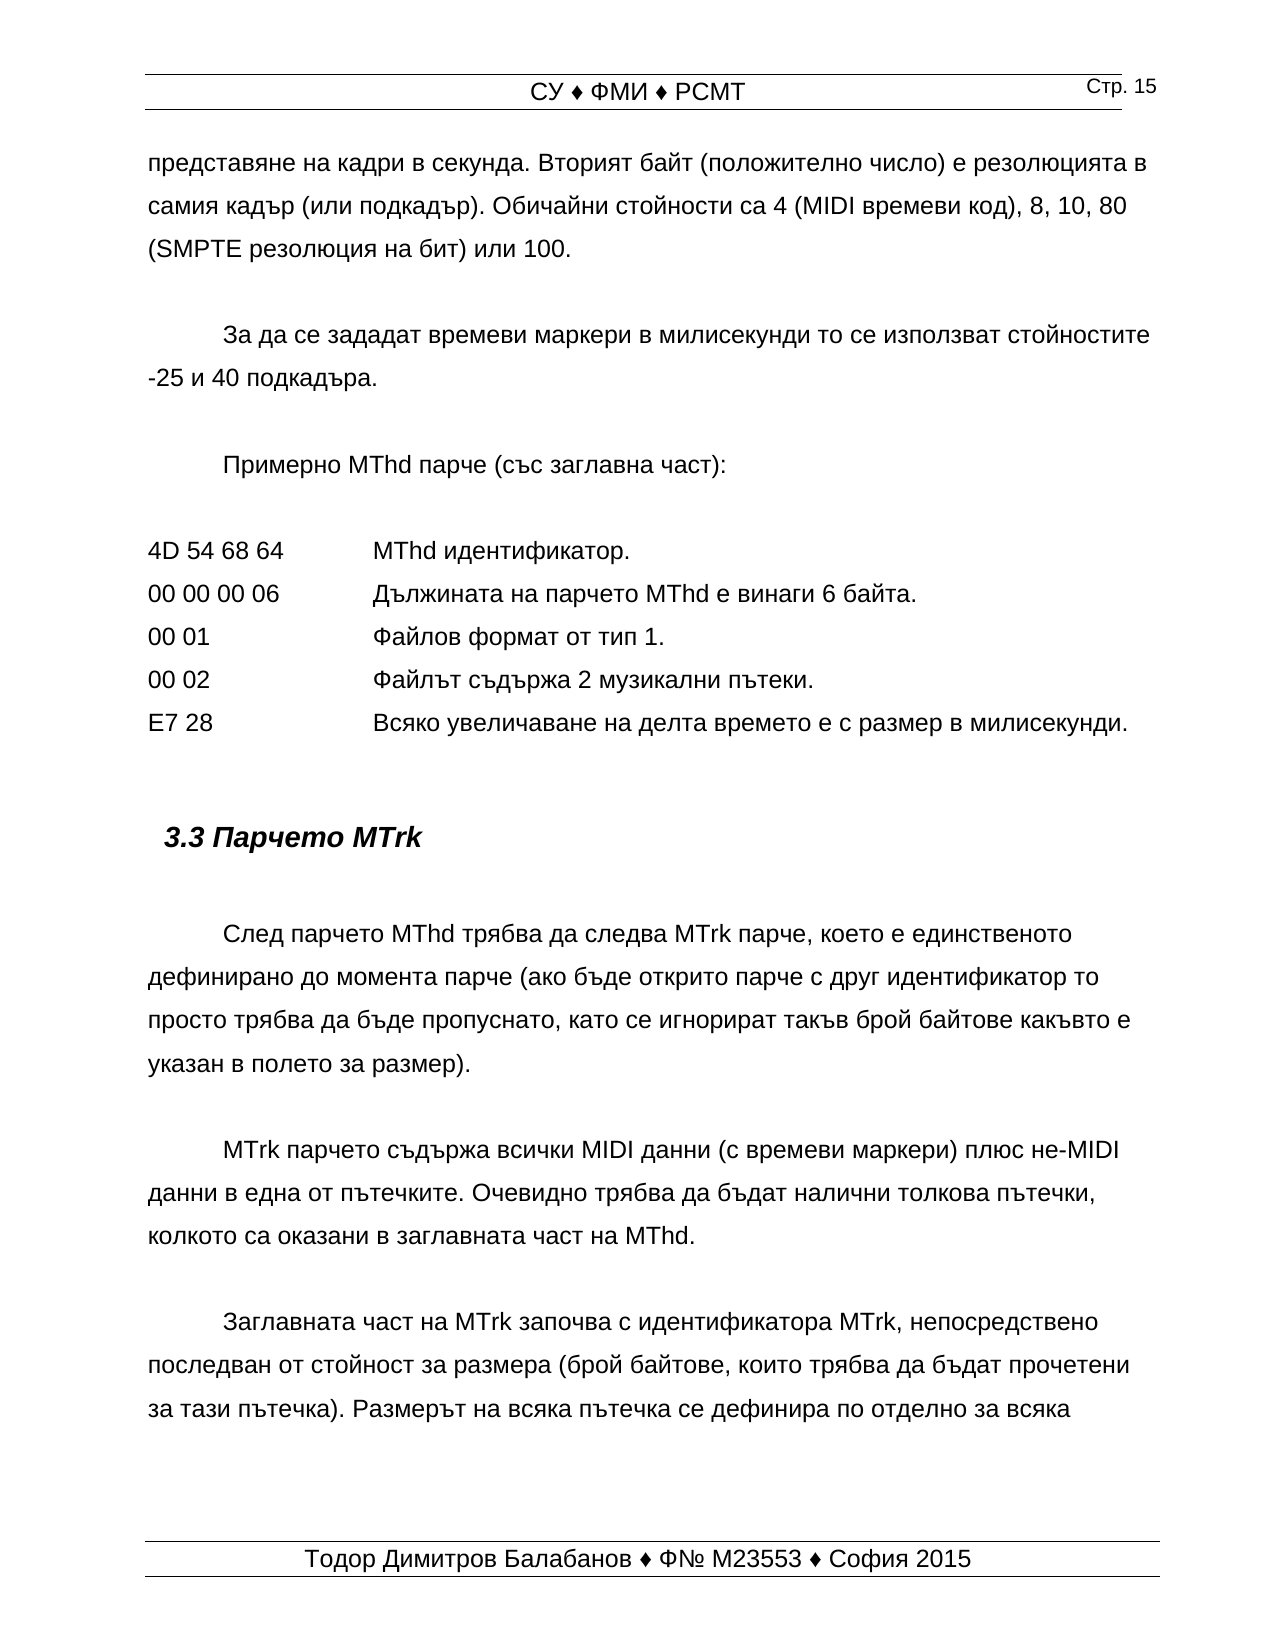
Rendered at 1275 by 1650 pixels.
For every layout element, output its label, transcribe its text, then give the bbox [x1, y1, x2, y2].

text MTrk парчето съдържа всички MIDI данни (с времеви маркери) плюс не-MIDI данни в една от пътечките. Очевидно трябва да бъдат налични толкова пътечки, колкото са оказани в заглавната част на MThd. [148, 1135, 1157, 1250]
text 00 02 Файлът съдържа 2 музикални пътеки. [148, 665, 1157, 694]
text представяне на кадри в секунда. Вторият байт (положително число) е резолюцията в самия кадър (или подкадър). Обичайни стойности са 4 (MIDI времеви код), 8, 10, 80 (SMPTE резолюция на бит) или 100. [148, 148, 1157, 263]
subtitle 3.3 Парчето MTrk [148, 819, 1157, 853]
text За да се зададат времеви маркери в милисекунди то се използват стойностите -25 и 40 подкадъра. [148, 320, 1157, 392]
text E7 28 Всяко увеличаване на делта времето е с размер в милисекунди. [148, 708, 1157, 737]
text След парчето MThd трябва да следва MTrk парче, което е единственото дефинирано до момента парче (ако бъде открито парче с друг идентификатор то просто трябва да бъде пропуснато, като се игнорират такъв брой байтове какъвто е указан в полето за размер). [148, 919, 1157, 1077]
text Заглавната част на MTrk започва с идентификатора MTrk, непосредствено последван от стойност за размера (брой байтове, които трябва да бъдат прочетени за тази пътечка). Размерът на всяка пътечка се дефинира по отделно за всяка [148, 1307, 1157, 1422]
text Примерно MThd парче (със заглавна част): [148, 449, 1157, 478]
text 00 00 00 06 Дължината на парчето MThd е винаги 6 байта. [148, 579, 1157, 608]
text 4D 54 68 64 MThd идентификатор. [148, 536, 1157, 564]
text 00 01 Файлов формат от тип 1. [148, 622, 1157, 651]
